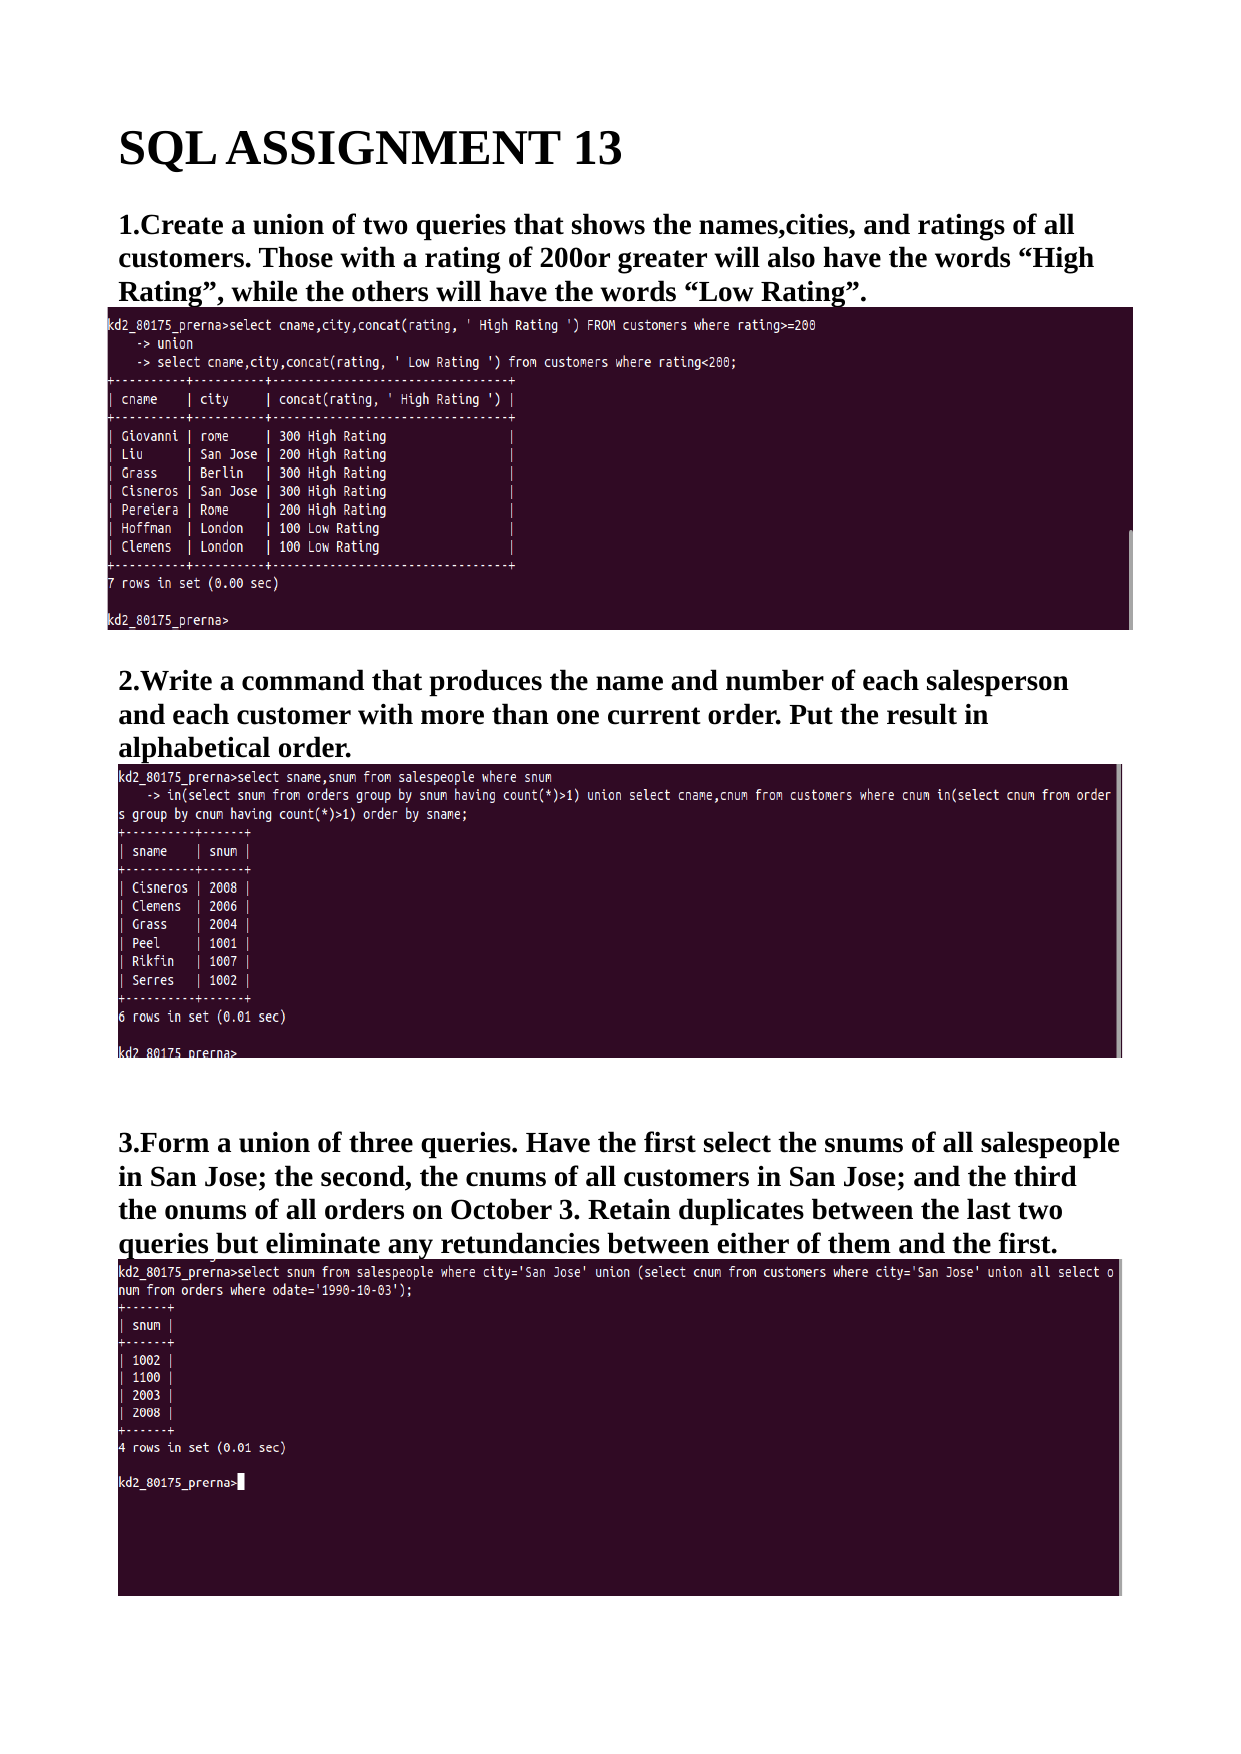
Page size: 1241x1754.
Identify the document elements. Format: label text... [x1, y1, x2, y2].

text 1.Create a union of two queries that shows the names,cities, and ratings of all customers. Those with a rating of 200or greater will also have the words “High Rating”, while the others will have the words “Low Rating”. [118, 207, 1122, 307]
picture [107, 307, 1133, 630]
picture [118, 1259, 1123, 1596]
text 3.Form a union of three queries. Have the first select the snums of all salespeople in San Jose; the second, the cnums of all customers in San Jose; and the third the onums of all orders on October 3. Retain duplicates between the last two queries but eliminate any retundancies between either of them and the first. [118, 1125, 1122, 1259]
text SQL ASSIGNMENT 13 [118, 118, 1122, 176]
text 2.Write a command that produces the name and number of each salesperson and each customer with more than one current order. Put the result in alphabetical order. [118, 663, 1122, 764]
picture [118, 764, 1123, 1058]
